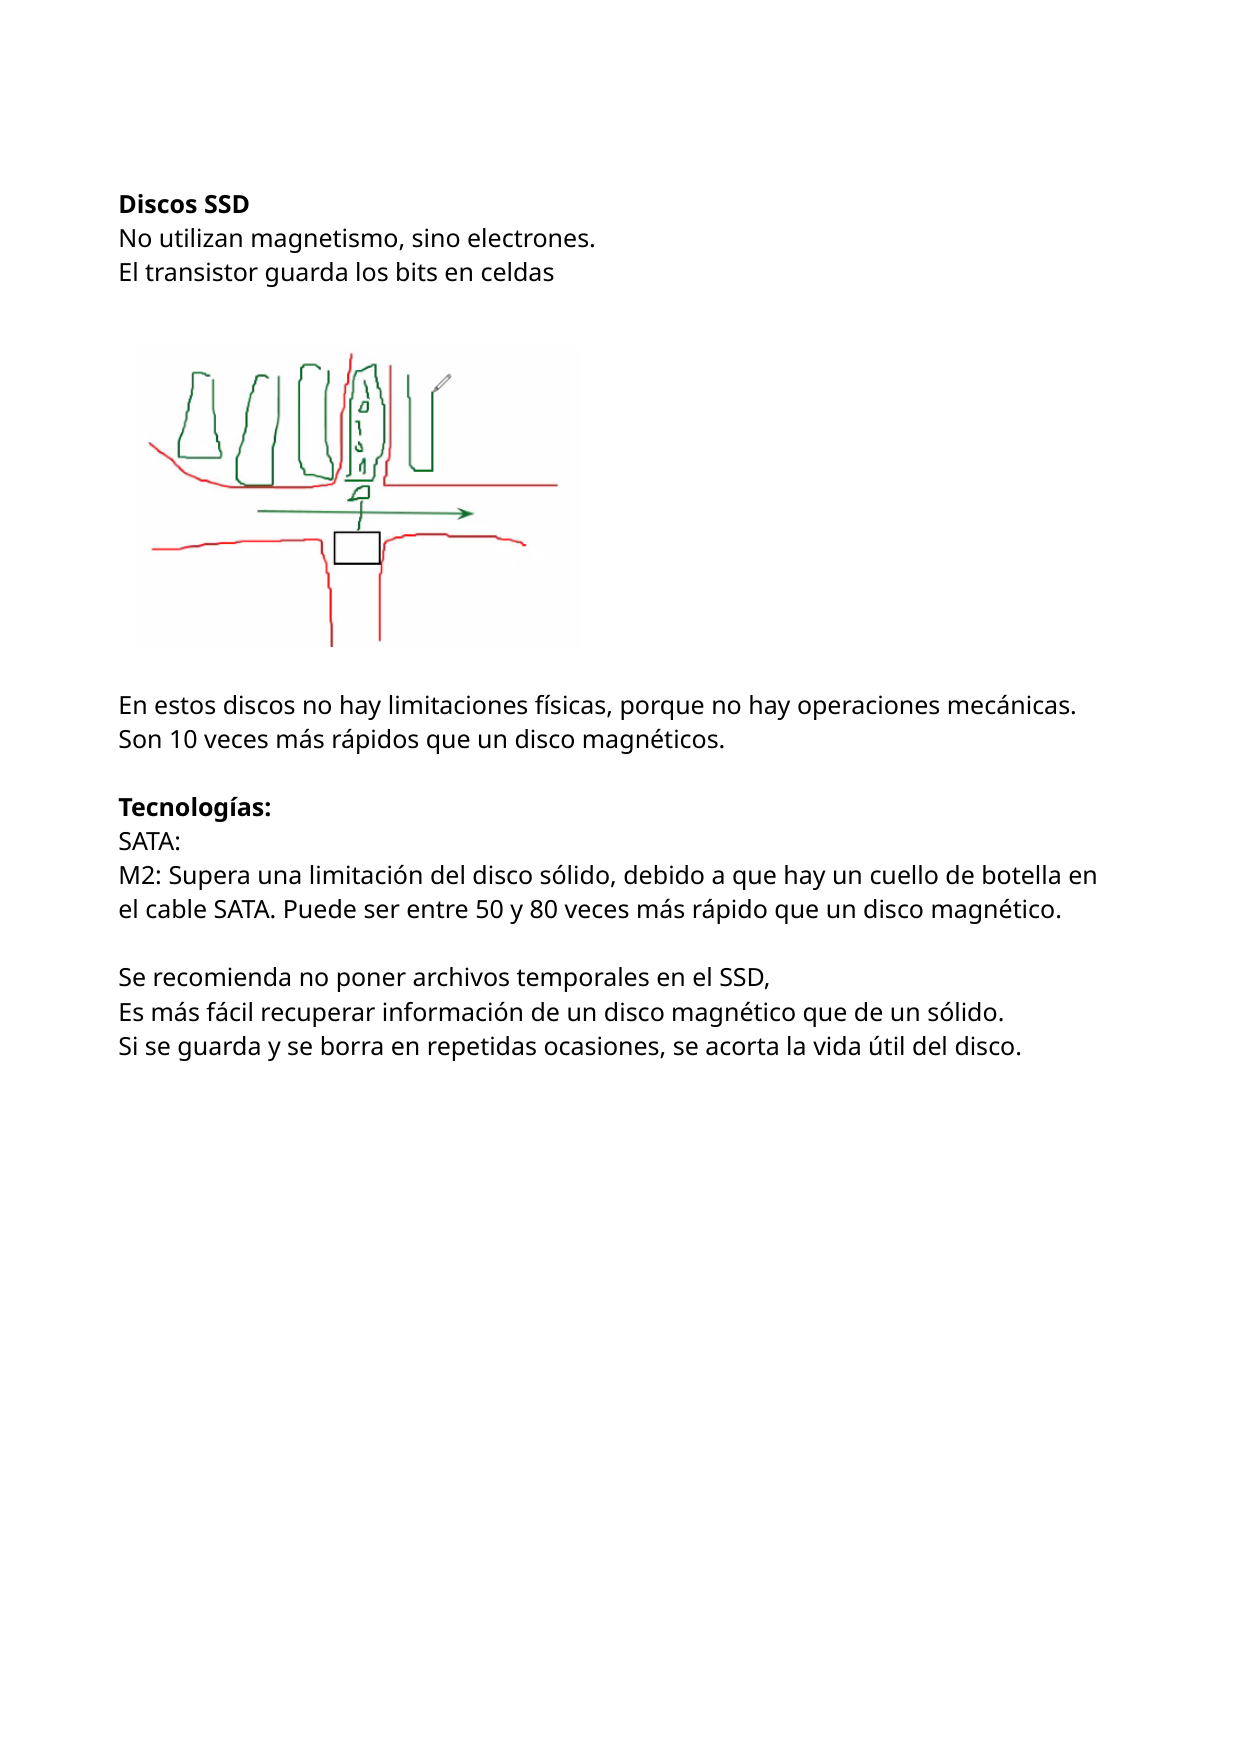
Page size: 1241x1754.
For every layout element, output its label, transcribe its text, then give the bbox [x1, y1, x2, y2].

text Tecnologías: [118, 790, 1122, 824]
text Discos SSD [118, 186, 1122, 220]
text El transistor guarda los bits en celdas [118, 254, 1122, 288]
text Se recomienda no poner archivos temporales en el SSD, [118, 960, 1122, 994]
text En estos discos no hay limitaciones físicas, porque no hay operaciones mecánicas. Son 10 veces más rápidos que un disco magnéticos. [118, 322, 1122, 756]
text Si se guarda y se borra en repetidas ocasiones, se acorta la vida útil del disco. [118, 1028, 1122, 1062]
text No utilizan magnetismo, sino electrones. [118, 220, 1122, 254]
text M2: Supera una limitación del disco sólido, debido a que hay un cuello de botella en el cable SATA. Puede ser entre 50 y 80 veces más rápido que un disco magnético. [118, 858, 1122, 926]
picture [134, 346, 581, 647]
text SATA: [118, 824, 1122, 858]
text Es más fácil recuperar información de un disco magnético que de un sólido. [118, 994, 1122, 1028]
